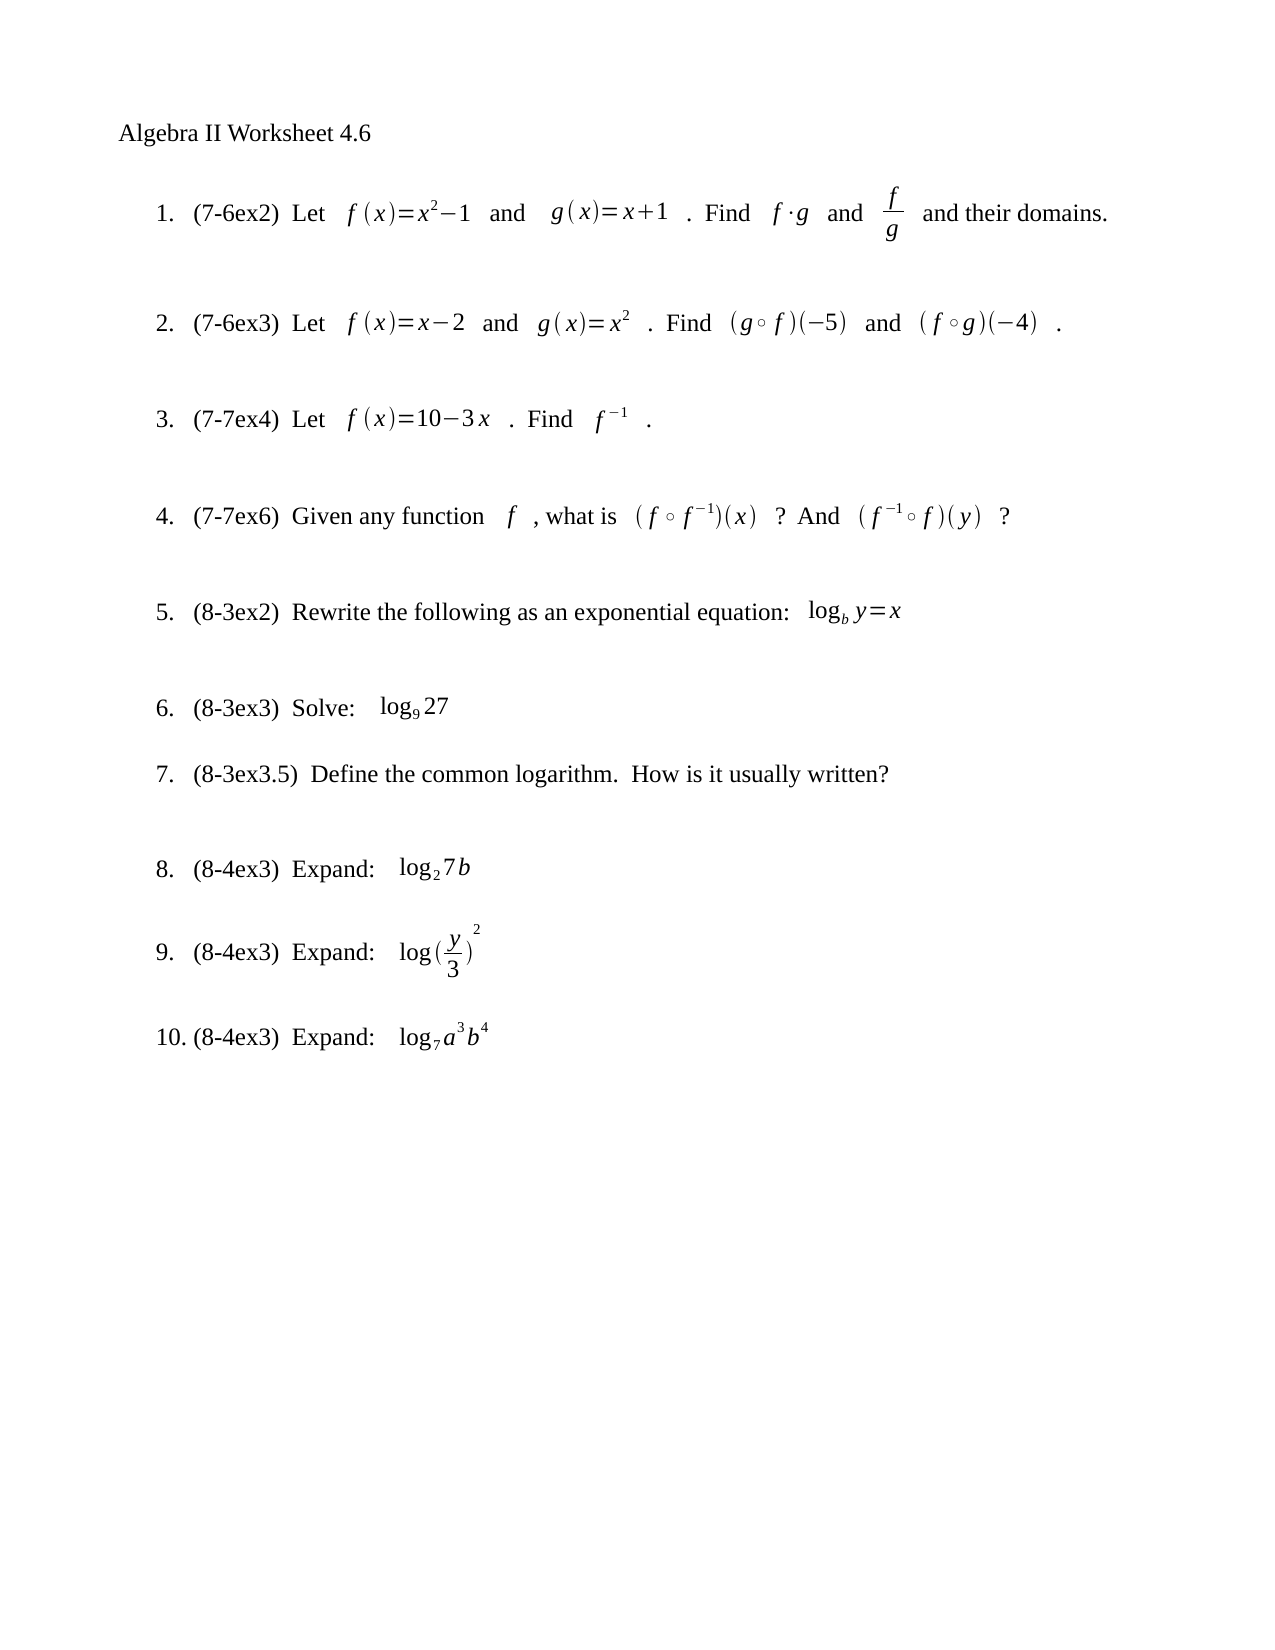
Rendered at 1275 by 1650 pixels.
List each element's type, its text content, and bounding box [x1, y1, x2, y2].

list (8-4ex3) Expand: [156, 853, 1157, 884]
list (7-7ex4) Let. Find. [156, 403, 1157, 434]
list (7-6ex3) Letand. Findand. [156, 307, 1157, 339]
list (8-3ex2) Rewrite the following as an exponential equation: [156, 596, 1157, 627]
list (8-4ex3) Expand: [156, 920, 1157, 983]
list (7-7ex6) Given any function, what is? And? [156, 499, 1157, 531]
list (8-3ex3.5) Define the common logarithm. How is it usually written? [156, 759, 1157, 788]
text Algebra II Worksheet 4.6 [118, 118, 1157, 147]
list (7-6ex2) Letand . Findandand their domains. [156, 183, 1157, 242]
list (8-4ex3) Expand: [156, 1019, 1157, 1054]
list (8-3ex3) Solve: [156, 692, 1157, 723]
